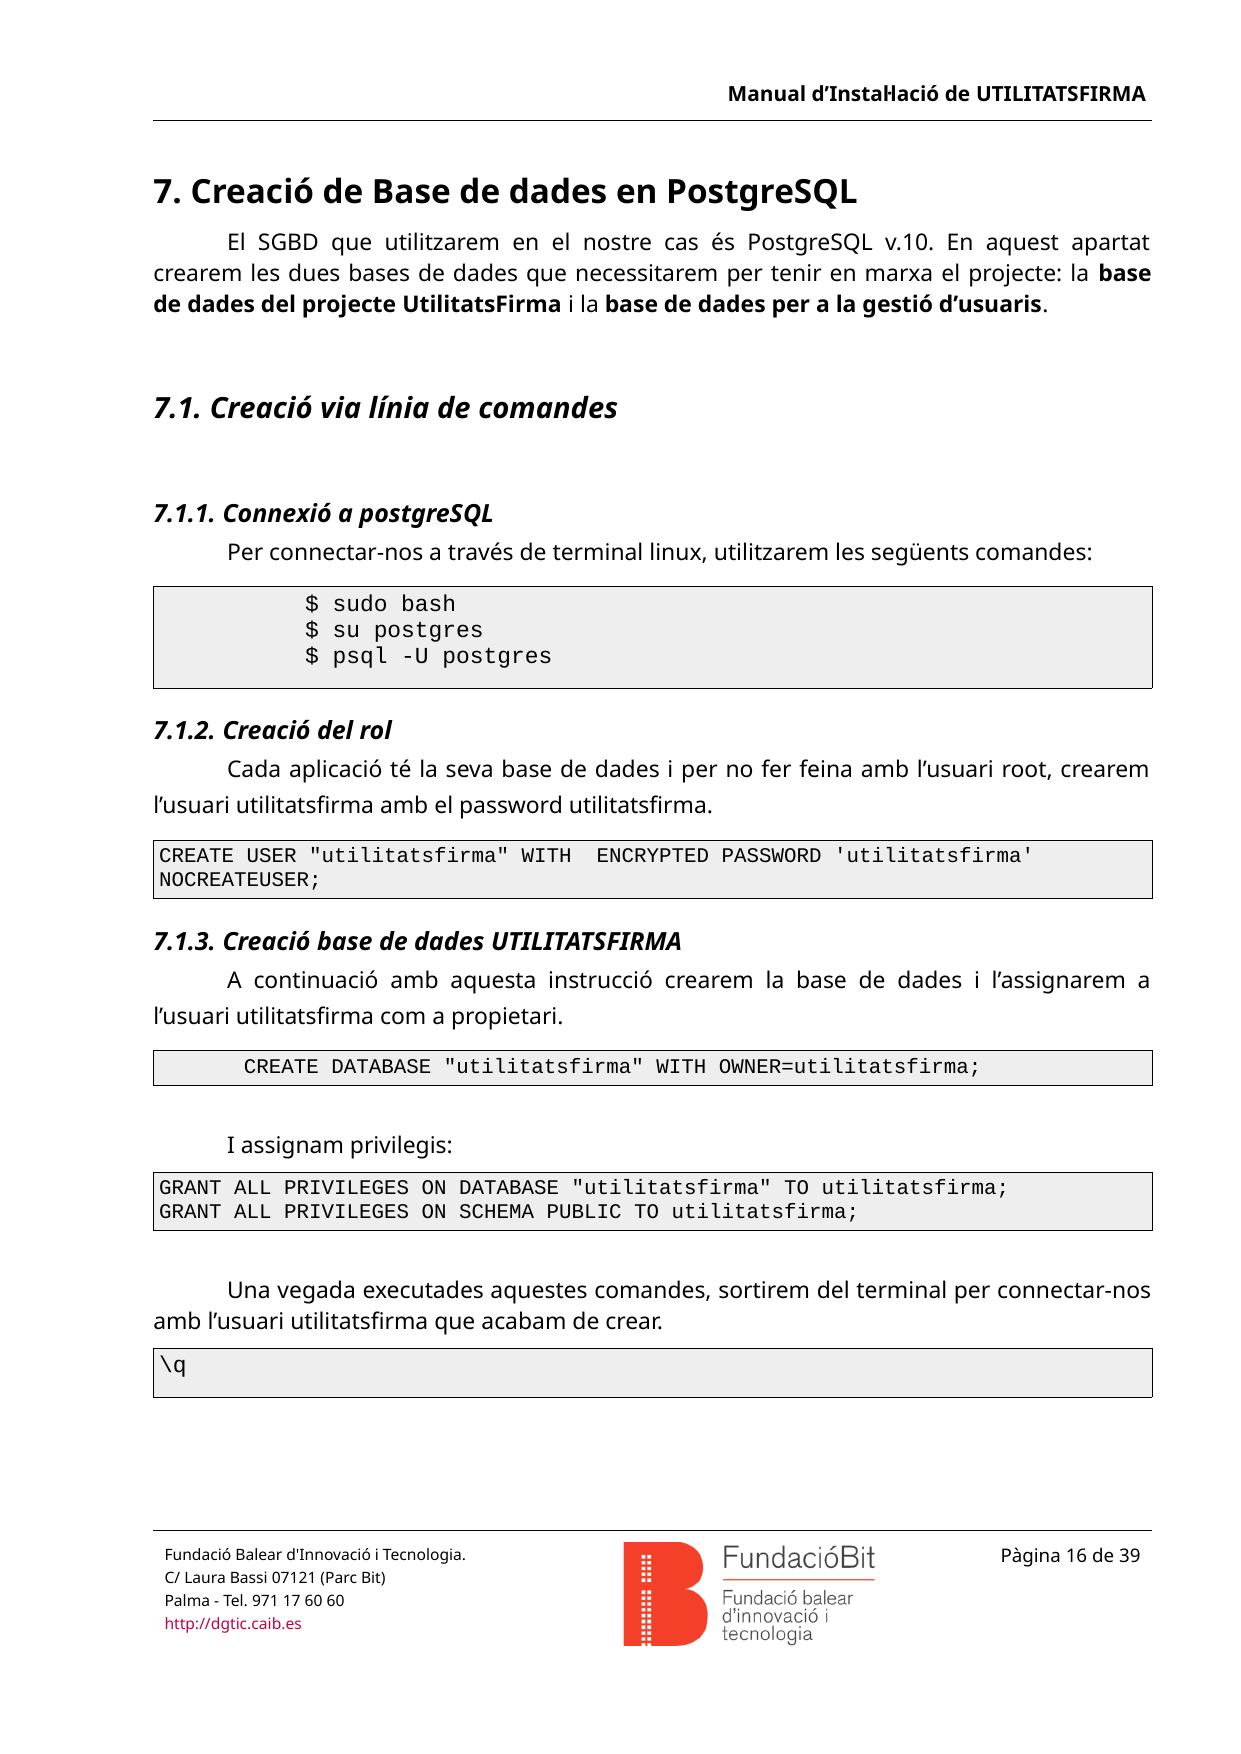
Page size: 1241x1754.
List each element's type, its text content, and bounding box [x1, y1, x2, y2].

text Cada aplicació té la seva base de dades i per no fer feina amb l’usuari root, crearem l’usuari utilitatsfirma amb el password utilitatsfirma. [153, 753, 1152, 820]
subtitle Creació base de dades UTILITATSFIRMA [153, 923, 1152, 957]
table_header CREATE DATABASE "utilitatsfirma" WITH OWNER=utilitatsfirma; [154, 1051, 1152, 1085]
text A continuació amb aquesta instrucció crearem la base de dades i l’assignarem a l’usuari utilitatsfirma com a propietari. [153, 964, 1152, 1031]
subtitle Connexió a postgreSQL [153, 496, 1152, 530]
table_header CREATE USER "utilitatsfirma" WITH ENCRYPTED PASSWORD 'utilitatsfirma' NOCREATEUSER; [154, 841, 1152, 898]
subtitle Creació de Base de dades en PostgreSQL [153, 168, 1152, 214]
text I assignam privilegis: [153, 1128, 1152, 1160]
subtitle Creació del rol [153, 713, 1152, 747]
subtitle Creació via línia de comandes [153, 387, 1152, 427]
table_header \q [154, 1349, 1152, 1397]
table_header $ sudo bash $ su postgres $ psql -U postgres [154, 587, 1152, 688]
text Per connectar-nos a través de terminal linux, utilitzarem les següents comandes: [153, 536, 1152, 567]
picture [623, 1542, 875, 1646]
text Una vegada executades aquestes comandes, sortirem del terminal per connectar-nos amb l’usuari utilitatsfirma que acabam de crear. [153, 1273, 1152, 1336]
text El SGBD que utilitzarem en el nostre cas és PostgreSQL v.10. En aquest apartat crearem les dues bases de dades que necessitarem per tenir en marxa el projecte: la base de dades del projecte UtilitatsFirma i la base de dades per a la gestió d’usuaris. [153, 225, 1152, 319]
table_header GRANT ALL PRIVILEGES ON DATABASE "utilitatsfirma" TO utilitatsfirma; GRANT ALL PRIVILEGES ON SCHEMA PUBLIC TO utilitatsfirma; [154, 1173, 1152, 1230]
